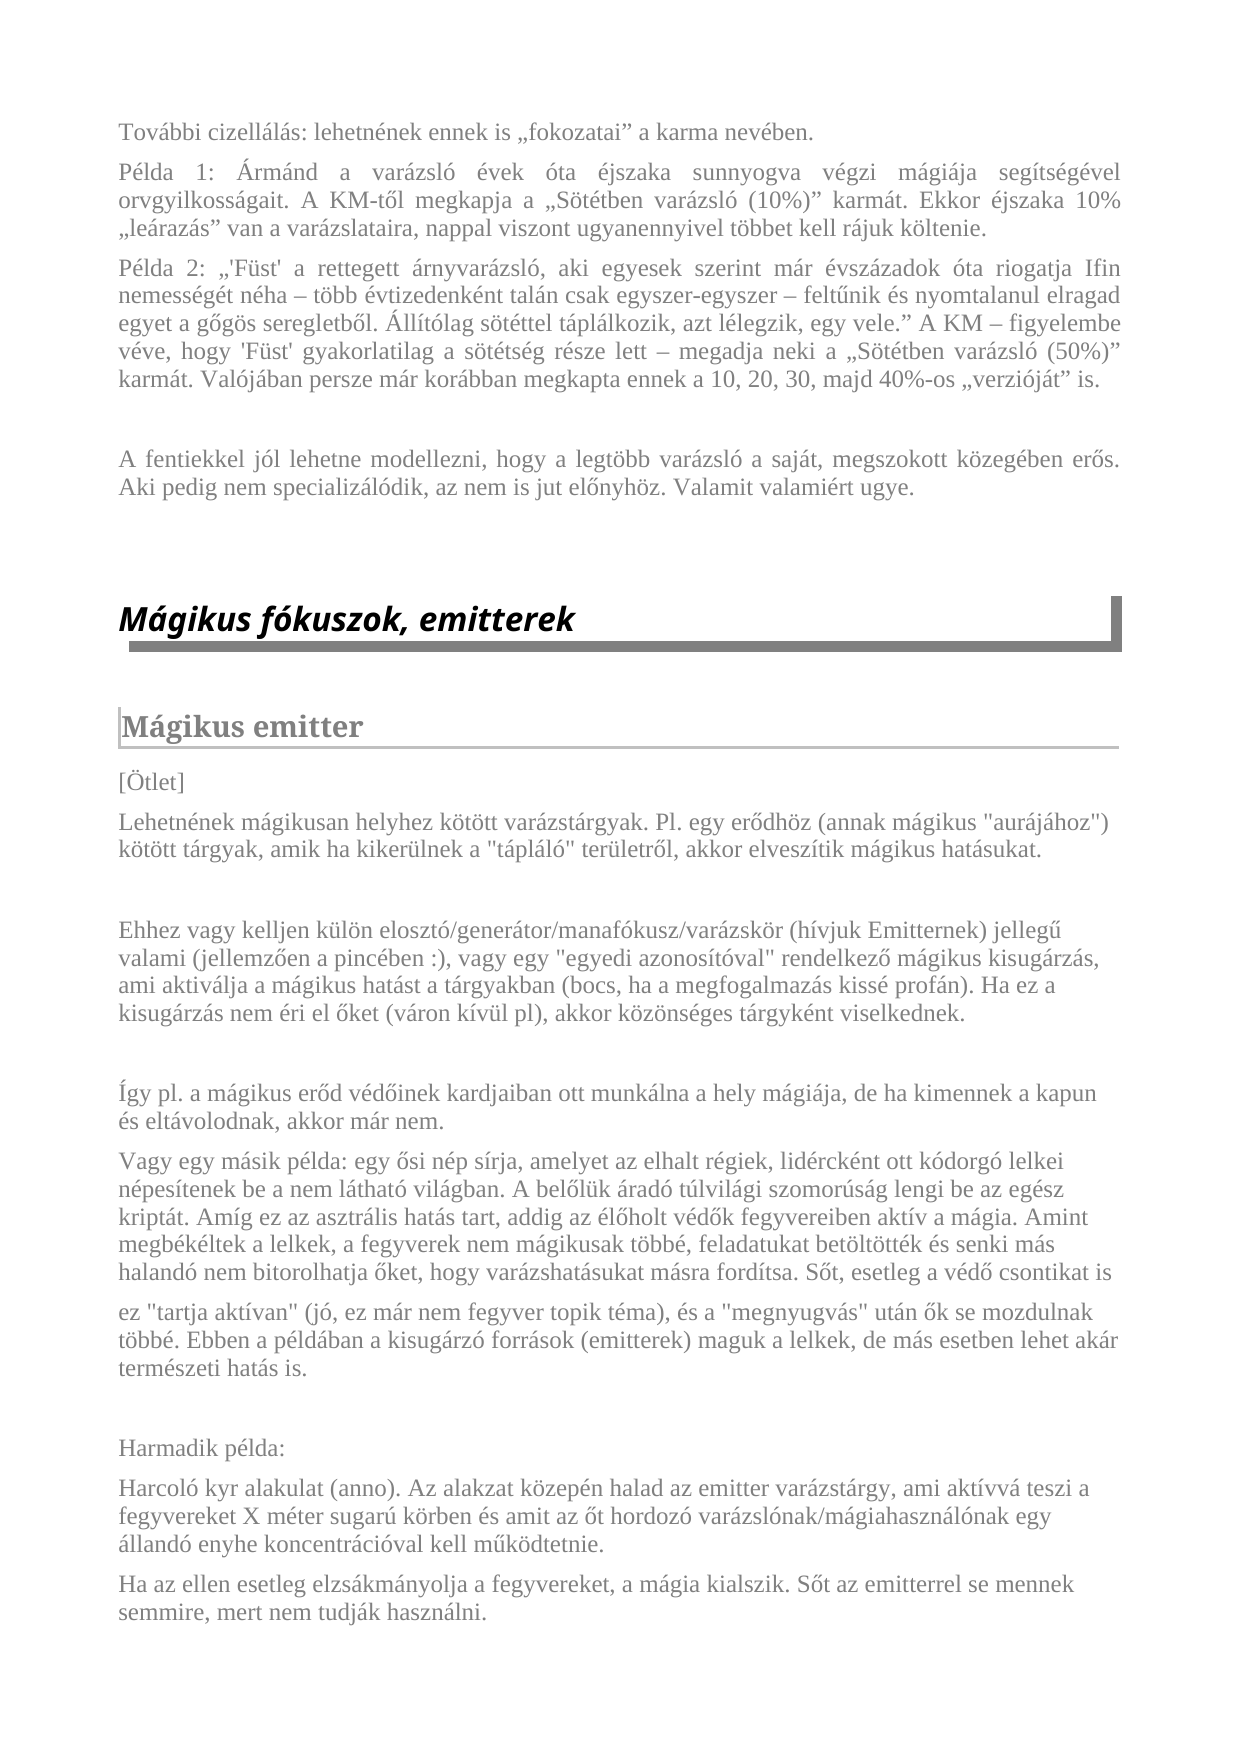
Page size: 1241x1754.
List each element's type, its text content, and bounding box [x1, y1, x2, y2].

text Példa 1: Ármánd a varázsló évek óta éjszaka sunnyogva végzi mágiája segítségével orvgyilkosságait. A KM-től megkapja a „Sötétben varázsló (10%)” karmát. Ekkor éjszaka 10% „leárazás” van a varázslataira, nappal viszont ugyanennyivel többet kell rájuk költenie. [118, 158, 1122, 241]
text Lehetnének mágikusan helyhez kötött varázstárgyak. Pl. egy erődhöz (annak mágikus "aurájához") kötött tárgyak, amik ha kikerülnek a "tápláló" területről, akkor elveszítik mágikus hatásukat. [118, 808, 1122, 863]
subtitle Mágikus fókuszok, emitterek [118, 596, 1111, 641]
text További cizellálás: lehetnének ennek is „fokozatai” a karma nevében. [118, 118, 1122, 146]
text Példa 2: „'Füst' a rettegett árnyvarázsló, aki egyesek szerint már évszázadok óta riogatja Ifin nemességét néha – több évtizedenként talán csak egyszer-egyszer – feltűnik és nyomtalanul elragad egyet a gőgös seregletből. Állítólag sötéttel táplálkozik, azt lélegzik, egy vele.” A KM – figyelembe véve, hogy 'Füst' gyakorlatilag a sötétség része lett – megadja neki a „Sötétben varázsló (50%)” karmát. Valójában persze már korábban megkapta ennek a 10, 20, 30, majd 40%-os „verzióját” is. [118, 254, 1122, 392]
text ez "tartja aktívan" (jó, ez már nem fegyver topik téma), és a "megnyugvás" után ők se mozdulnak többé. Ebben a példában a kisugárzó források (emitterek) maguk a lelkek, de más esetben lehet akár természeti hatás is. [118, 1298, 1122, 1382]
text Ehhez vagy kelljen külön elosztó/generátor/manafókusz/varázskör (hívjuk Emitternek) jellegű valami (jellemzően a pincében :), vagy egy "egyedi azonosítóval" rendelkező mágikus kisugárzás, ami aktiválja a mágikus hatást a tárgyakban (bocs, ha a megfogalmazás kissé profán). Ha ez a kisugárzás nem éri el őket (váron kívül pl), akkor közönséges tárgyként viselkednek. [118, 916, 1122, 1027]
text Harcoló kyr alakulat (anno). Az alakzat közepén halad az emitter varázstárgy, ami aktívvá teszi a fegyvereket X méter sugarú körben és amit az őt hordozó varázslónak/mágiahasználónak egy állandó enyhe koncentrációval kell működtetnie. [118, 1474, 1122, 1558]
text Ha az ellen esetleg elzsákmányolja a fegyvereket, a mágia kialszik. Sőt az emitterrel se mennek semmire, mert nem tudják használni. [118, 1570, 1122, 1626]
text Vagy egy másik példa: egy ősi nép sírja, amelyet az elhalt régiek, lidércként ott kódorgó lelkei népesítenek be a nem látható világban. A belőlük áradó túlvilági szomorúság lengi be az egész kriptát. Amíg ez az asztrális hatás tart, addig az élőholt védők fegyvereiben aktív a mágia. Amint megbékéltek a lelkek, a fegyverek nem mágikusak többé, feladatukat betöltötték és senki más halandó nem bitorolhatja őket, hogy varázshatásukat másra fordítsa. Sőt, esetleg a védő csontikat is [118, 1147, 1122, 1286]
text A fentiekkel jól lehetne modellezni, hogy a legtöbb varázsló a saját, megszokott közegében erős. Aki pedig nem specializálódik, az nem is jut előnyhöz. Valamit valamiért ugye. [118, 445, 1122, 501]
subtitle Mágikus emitter [121, 707, 1122, 746]
text Így pl. a mágikus erőd védőinek kardjaiban ott munkálna a hely mágiája, de ha kimennek a kapun és eltávolodnak, akkor már nem. [118, 1079, 1122, 1135]
text [Ötlet] [118, 768, 1122, 795]
text Harmadik példa: [118, 1434, 1122, 1462]
